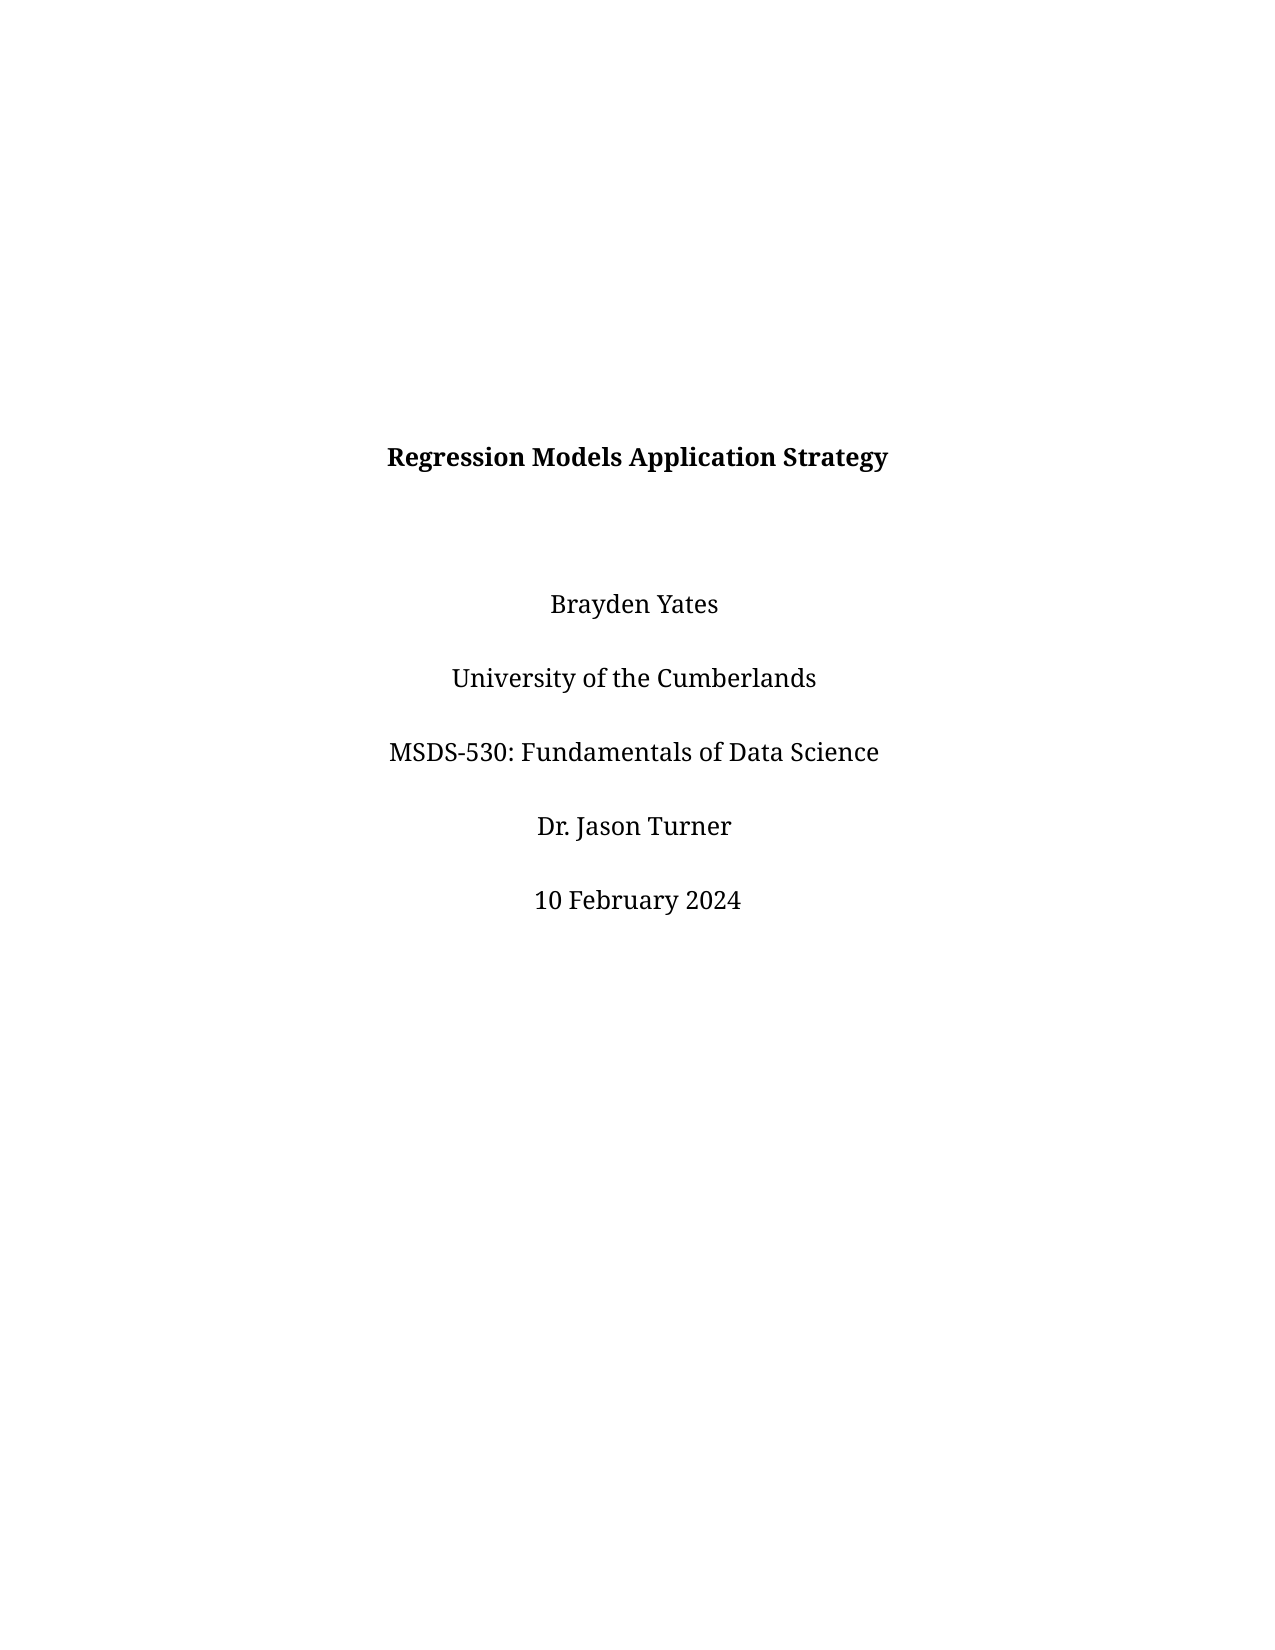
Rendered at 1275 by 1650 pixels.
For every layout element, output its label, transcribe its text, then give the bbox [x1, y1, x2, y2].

text Dr. Jason Turner [118, 784, 1157, 843]
text Brayden Yates [118, 562, 1157, 621]
text 10 February 2024 [118, 858, 1157, 917]
text Regression Models Application Strategy [118, 414, 1157, 473]
text MSDS-530: Fundamentals of Data Science [118, 710, 1157, 769]
text University of the Cumberlands [118, 636, 1157, 695]
